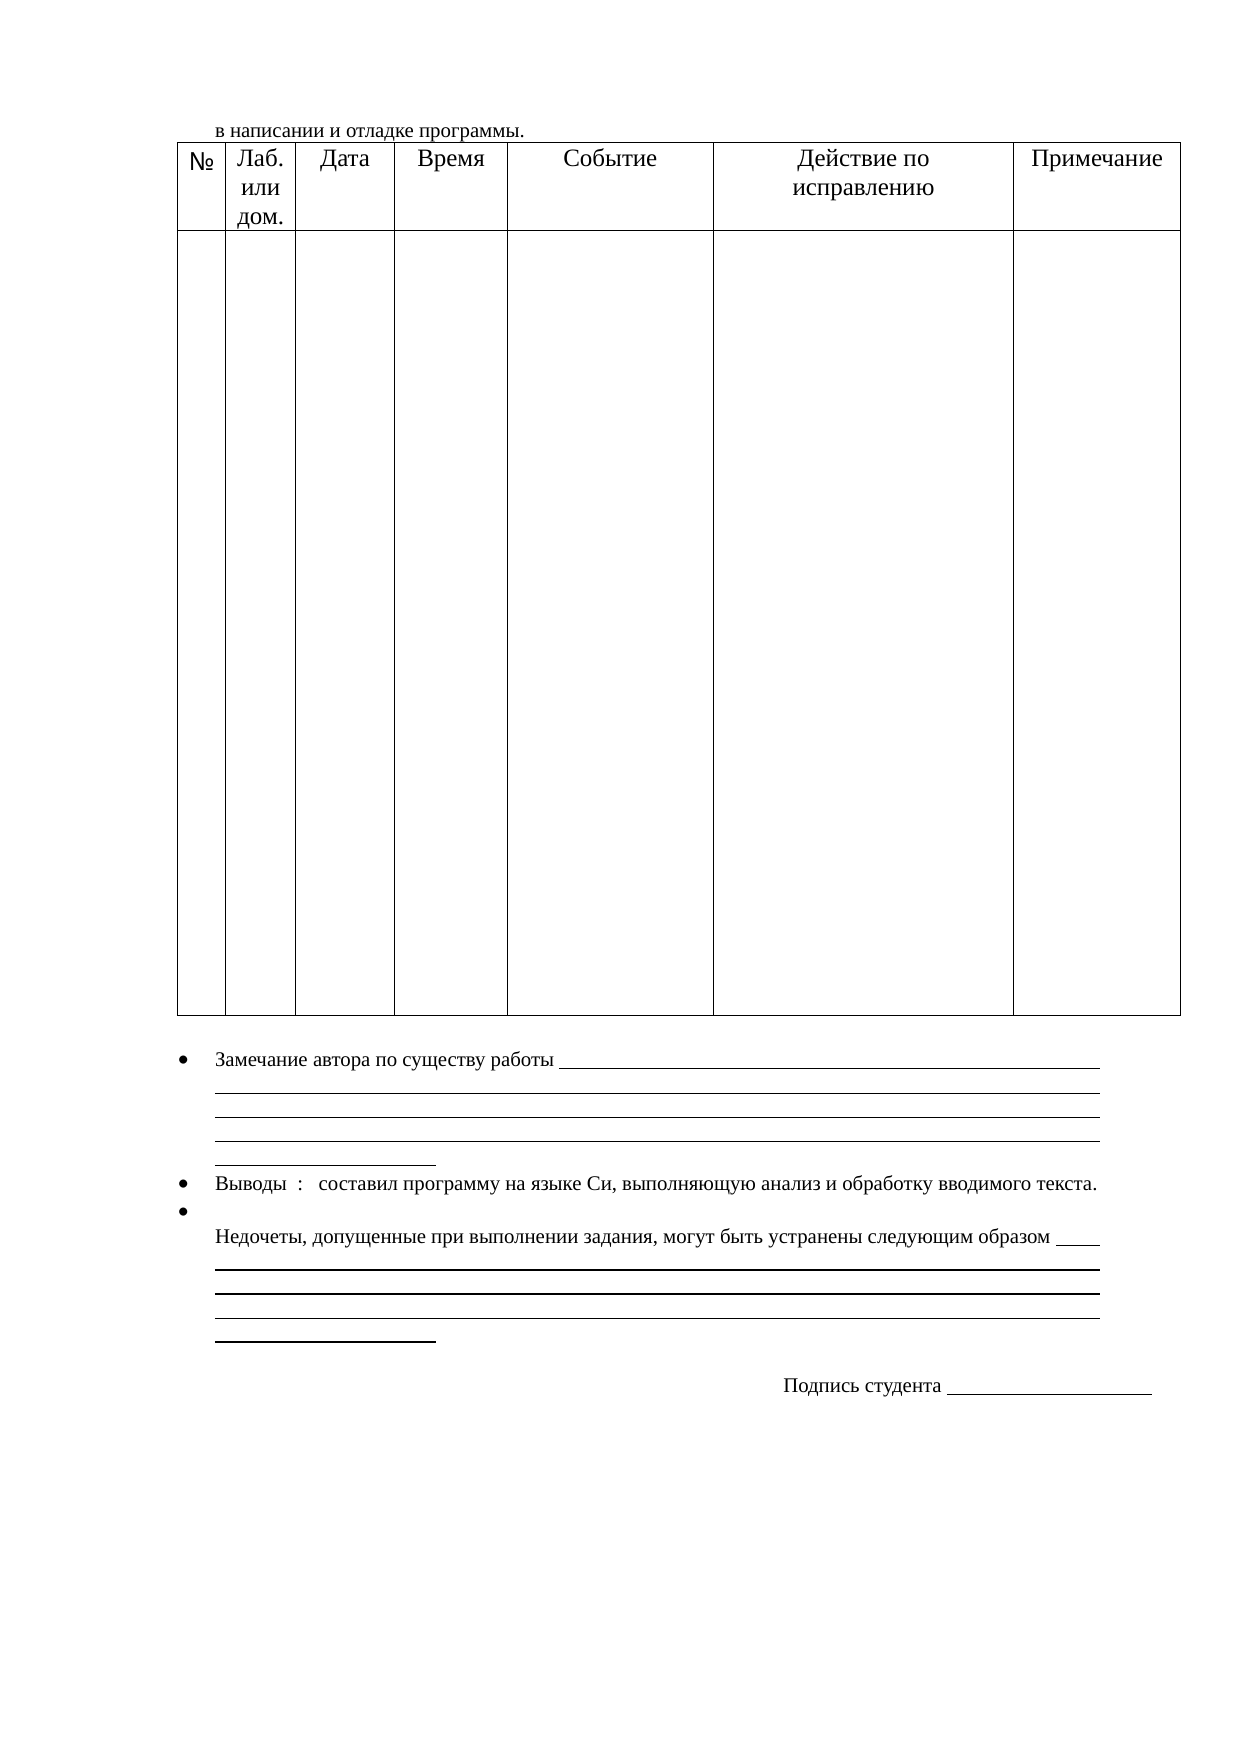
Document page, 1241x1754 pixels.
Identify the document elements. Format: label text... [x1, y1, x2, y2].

table_header № [178, 143, 225, 229]
table_header Лаб. или дом. [226, 143, 295, 229]
table_cell [226, 231, 295, 1015]
table_header Событие [508, 143, 713, 229]
table_cell [714, 231, 1013, 1015]
table_cell [178, 231, 225, 1015]
table_header Дата [296, 143, 394, 229]
text Недочеты, допущенные при выполнении задания, могут быть устранены следующим образом [215, 1224, 1152, 1345]
list в написании и отладке программы. [177, 118, 1152, 142]
table_cell [296, 231, 394, 1015]
list Замечание автора по существу работы [177, 1044, 1152, 1168]
text Подпись студента [215, 1373, 1152, 1397]
table_header Действие по исправлению [714, 143, 1013, 229]
table_cell [508, 231, 713, 1015]
table_cell [1014, 231, 1180, 1015]
table_header Примечание [1014, 143, 1180, 229]
table_cell [395, 231, 507, 1015]
list Выводы : составил программу на языке Си, выполняющую анализ и обработку вводимого текста. [177, 1168, 1152, 1196]
table_header Время [395, 143, 507, 229]
